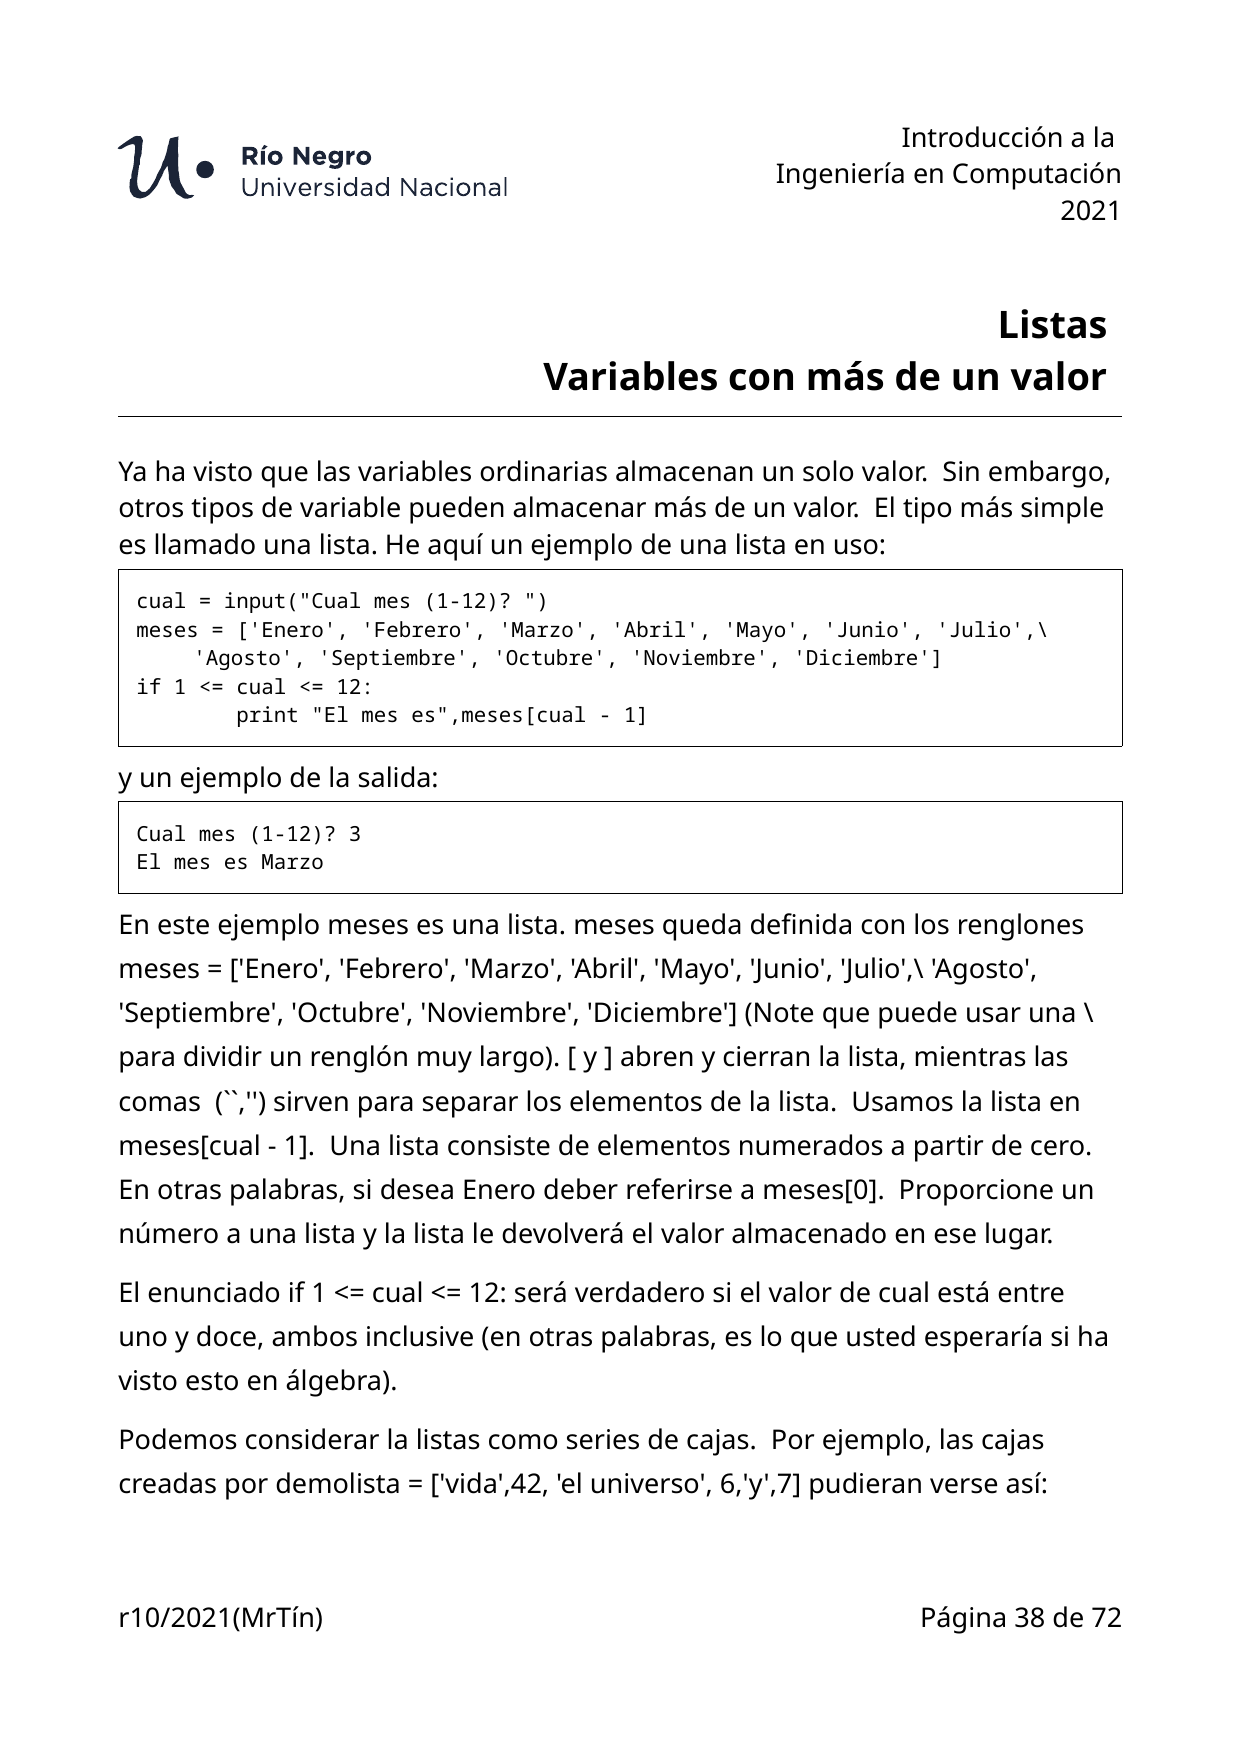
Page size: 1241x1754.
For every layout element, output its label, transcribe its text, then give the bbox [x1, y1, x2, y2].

subtitle Listas Variables con más de un valor [118, 283, 1122, 416]
text if 1 <= cual <= 12: [119, 654, 1122, 682]
text El mes es Marzo [119, 829, 1122, 893]
text meses = ['Enero', 'Febrero', 'Marzo', 'Abril', 'Mayo', 'Junio', 'Julio',\ [119, 597, 1122, 626]
text Cual mes (1-12)? 3 [119, 802, 1122, 829]
text print "El mes es",meses[cual - 1] [119, 682, 1122, 746]
text 'Agosto', 'Septiembre', 'Octubre', 'Noviembre', 'Diciembre'] [119, 626, 1122, 654]
text y un ejemplo de la salida: [118, 758, 1122, 795]
text Podemos considerar la listas como series de cajas. Por ejemplo, las cajas creadas por demolista = ['vida',42, 'el universo', 6,'y',7] pudieran verse así: [118, 1420, 1122, 1501]
text Ya ha visto que las variables ordinarias almacenan un solo valor. Sin embargo, otros tipos de variable pueden almacenar más de un valor. El tipo más simple es llamado una lista. He aquí un ejemplo de una lista en uso: [118, 452, 1122, 563]
text El enunciado if 1 <= cual <= 12: será verdadero si el valor de cual está entre uno y doce, ambos inclusive (en otras palabras, es lo que usted esperaría si ha visto esto en álgebra). [118, 1273, 1122, 1398]
text En este ejemplo meses es una lista. meses queda definida con los renglones meses = ['Enero', 'Febrero', 'Marzo', 'Abril', 'Mayo', 'Junio', 'Julio',\ 'Agosto', 'Septiembre', 'Octubre', 'Noviembre', 'Diciembre'] (Note que puede usar una \ para dividir un renglón muy largo). [ y ] abren y cierran la lista, mientras las comas (``,'') sirven para separar los elementos de la lista. Usamos la lista en meses[cual - 1]. Una lista consiste de elementos numerados a partir de cero. En otras palabras, si desea Enero deber referirse a meses[0]. Proporcione un número a una lista y la lista le devolverá el valor almacenado en ese lugar. [118, 905, 1122, 1251]
text cual = input("Cual mes (1-12)? ") [119, 570, 1122, 597]
